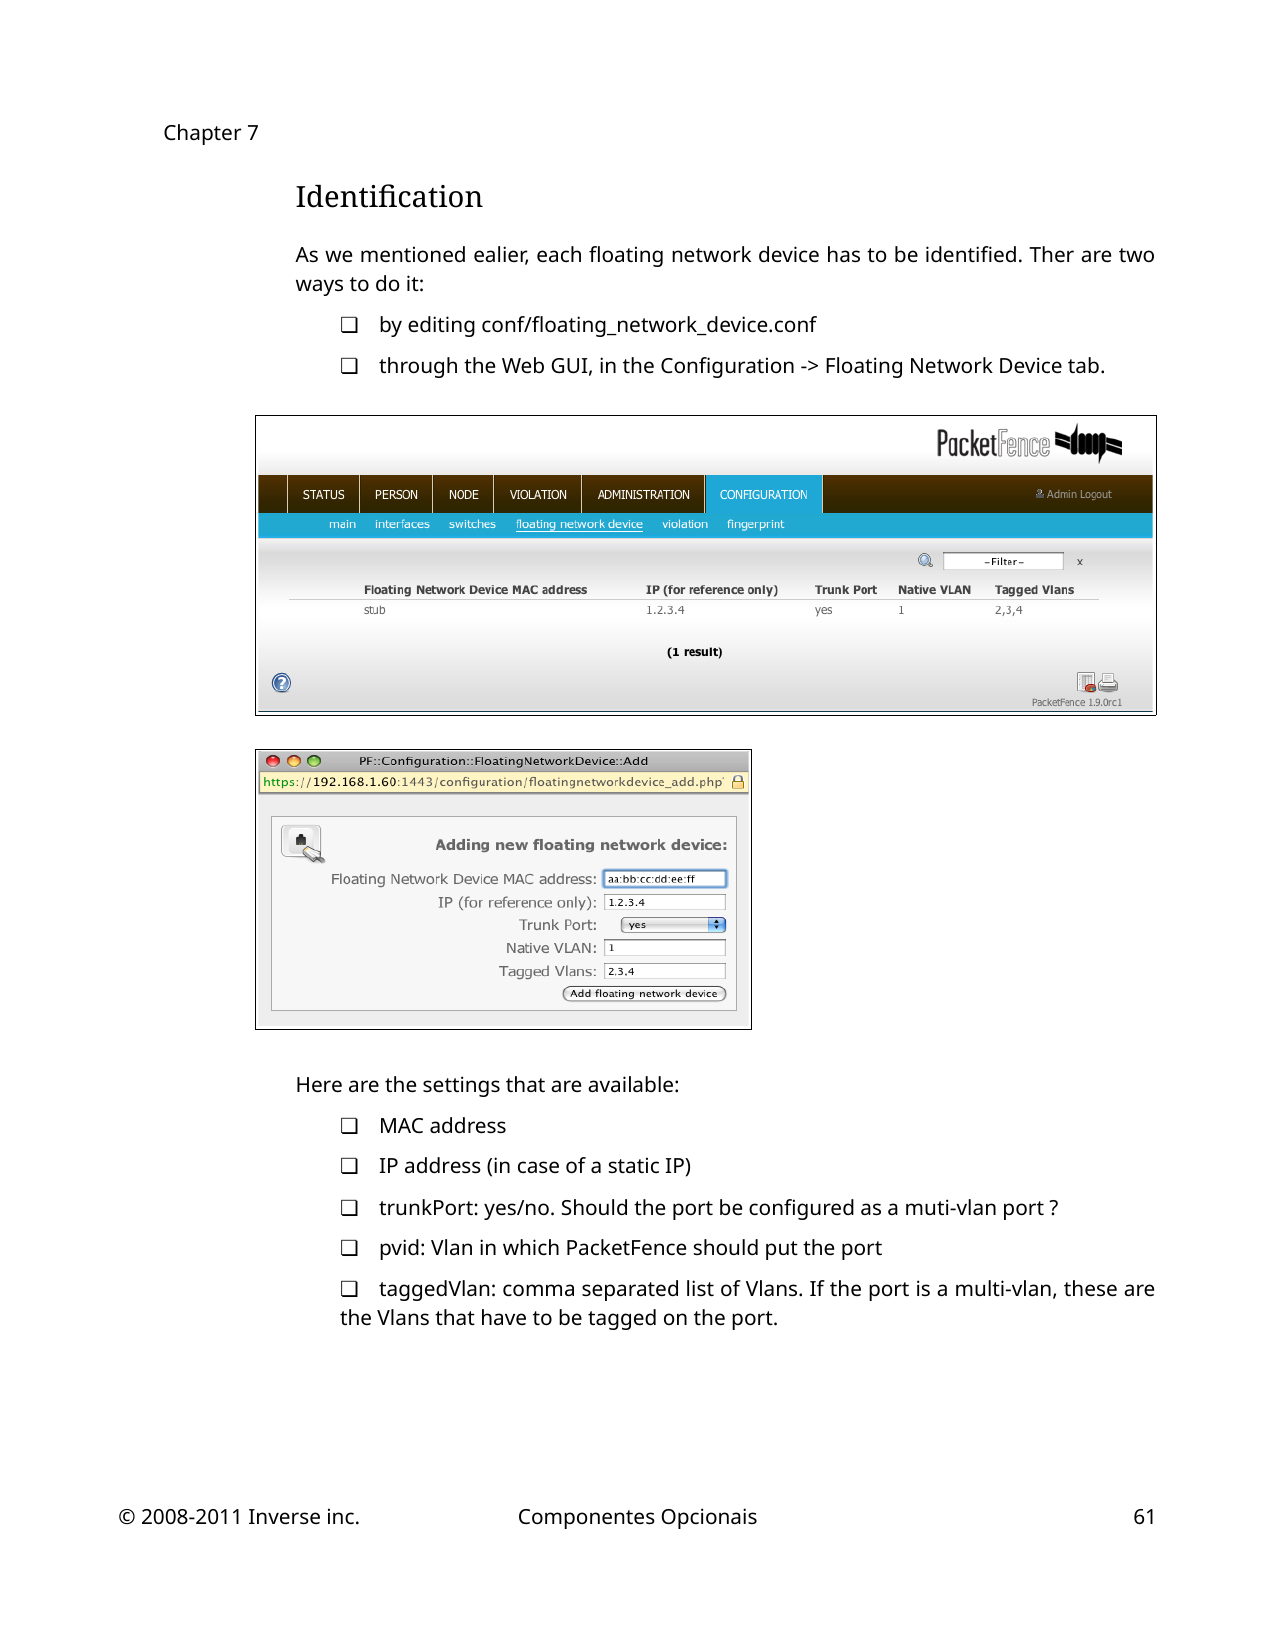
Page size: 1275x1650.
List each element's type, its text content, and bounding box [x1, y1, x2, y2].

subtitle Identification [295, 176, 1157, 216]
list ❏ by editing conf/floating_network_device.conf [340, 310, 1157, 338]
text As we mentioned ealier, each floating network device has to be identified. Ther are two ways to do it: [295, 241, 1157, 297]
list ❏ MAC address [340, 1111, 1157, 1139]
picture [258, 751, 749, 1026]
list ❏ trunkPort: yes/no. Should the port be configured as a muti-vlan port ? [340, 1193, 1157, 1221]
list ❏ taggedVlan: comma separated list of Vlans. If the port is a multi-vlan, these are the Vlans that have to be tagged on the port. [340, 1274, 1157, 1331]
list ❏ IP address (in case of a static IP) [340, 1152, 1157, 1180]
picture [258, 418, 1153, 712]
text Here are the settings that are available: [295, 1070, 1157, 1098]
list ❏ through the Web GUI, in the Configuration -> Floating Network Device tab. [340, 351, 1157, 379]
list ❏ pvid: Vlan in which PacketFence should put the port [340, 1233, 1157, 1262]
